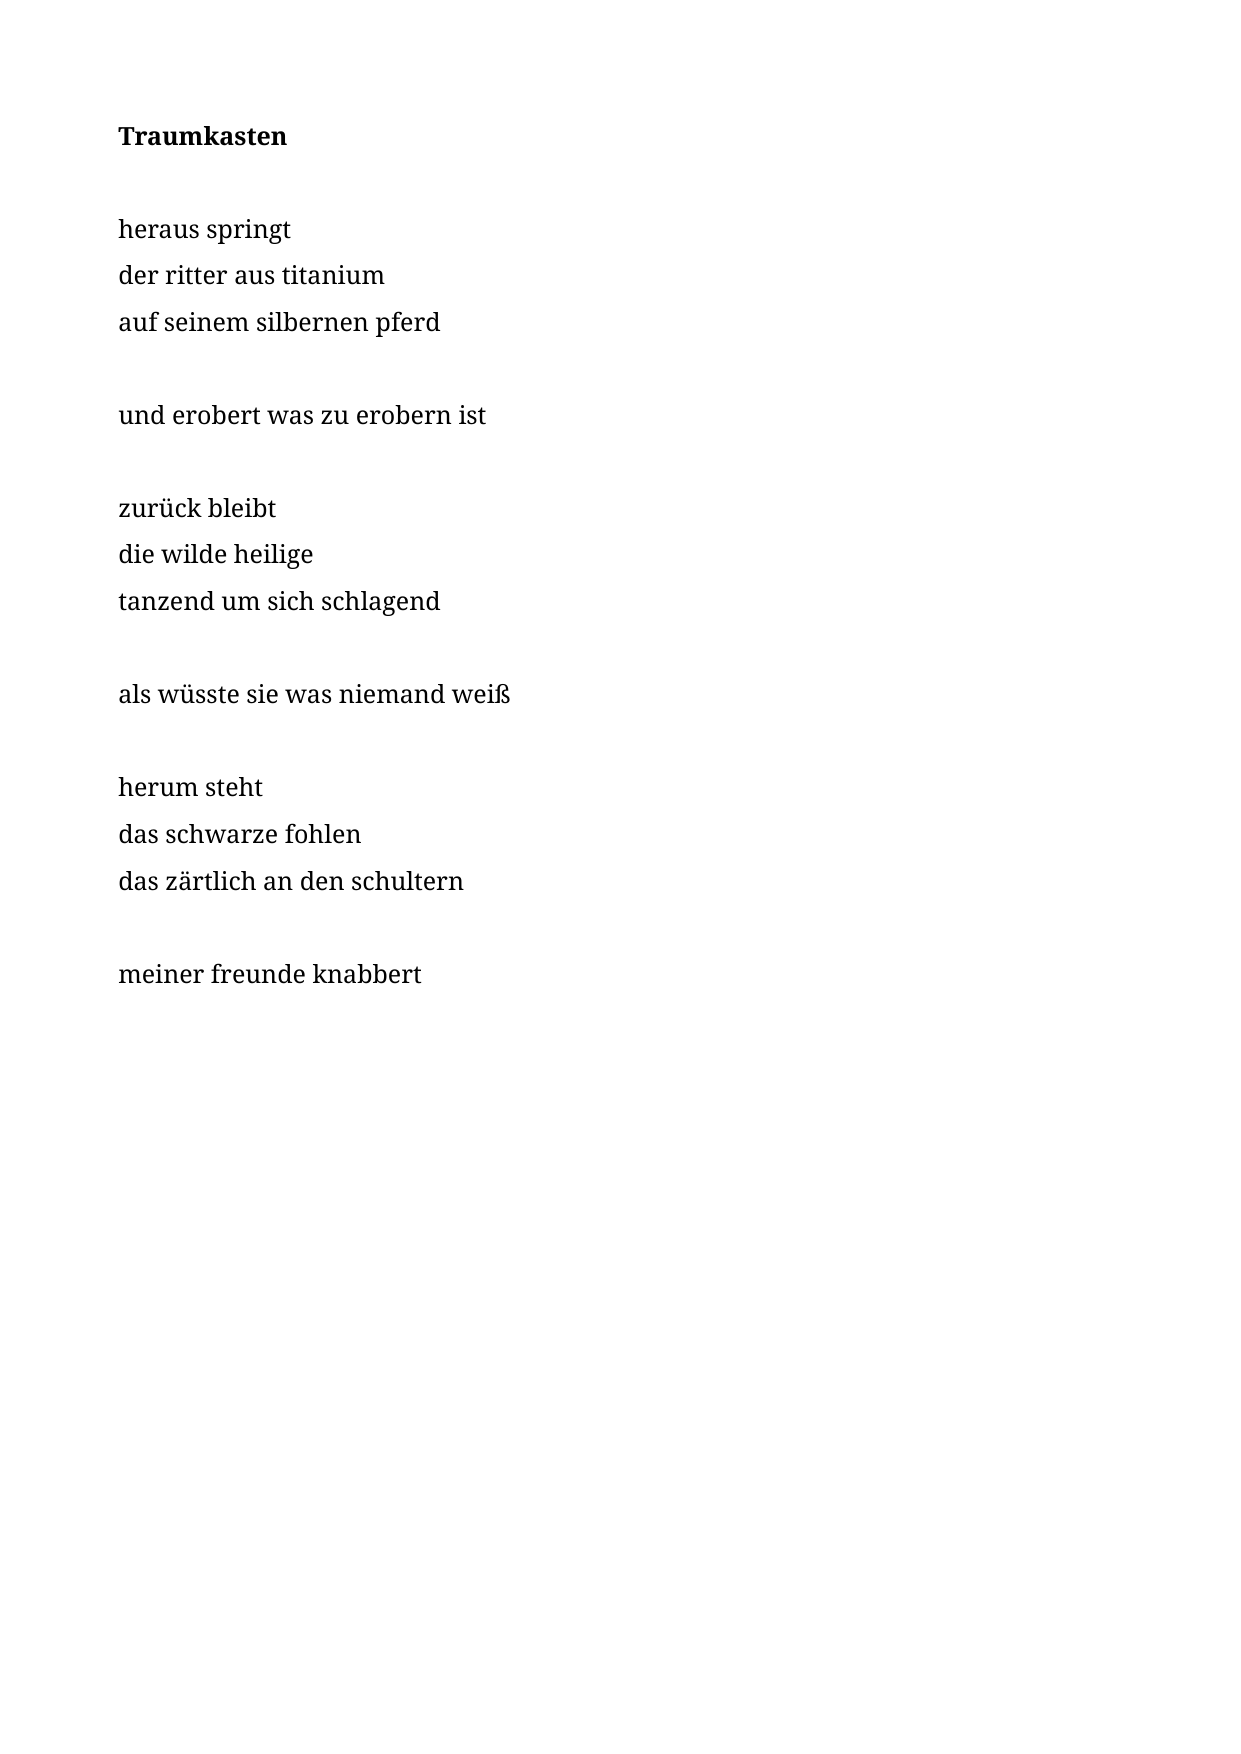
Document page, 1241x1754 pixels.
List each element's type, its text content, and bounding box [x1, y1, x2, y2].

text und erobert was zu erobern ist [118, 397, 1122, 432]
text heraus springt [118, 211, 1122, 245]
text das zärtlich an den schultern [118, 863, 1122, 897]
text die wilde heilige [118, 537, 1122, 571]
text Traumkasten [118, 118, 1122, 152]
text meiner freunde knabbert [118, 956, 1122, 990]
text tanzend um sich schlagend [118, 584, 1122, 618]
text zurück bleibt [118, 491, 1122, 525]
text als wüsste sie was niemand weiß [118, 677, 1122, 711]
text auf seinem silbernen pferd [118, 304, 1122, 338]
text herum steht [118, 770, 1122, 804]
text der ritter aus titanium [118, 258, 1122, 292]
text das schwarze fohlen [118, 817, 1122, 851]
